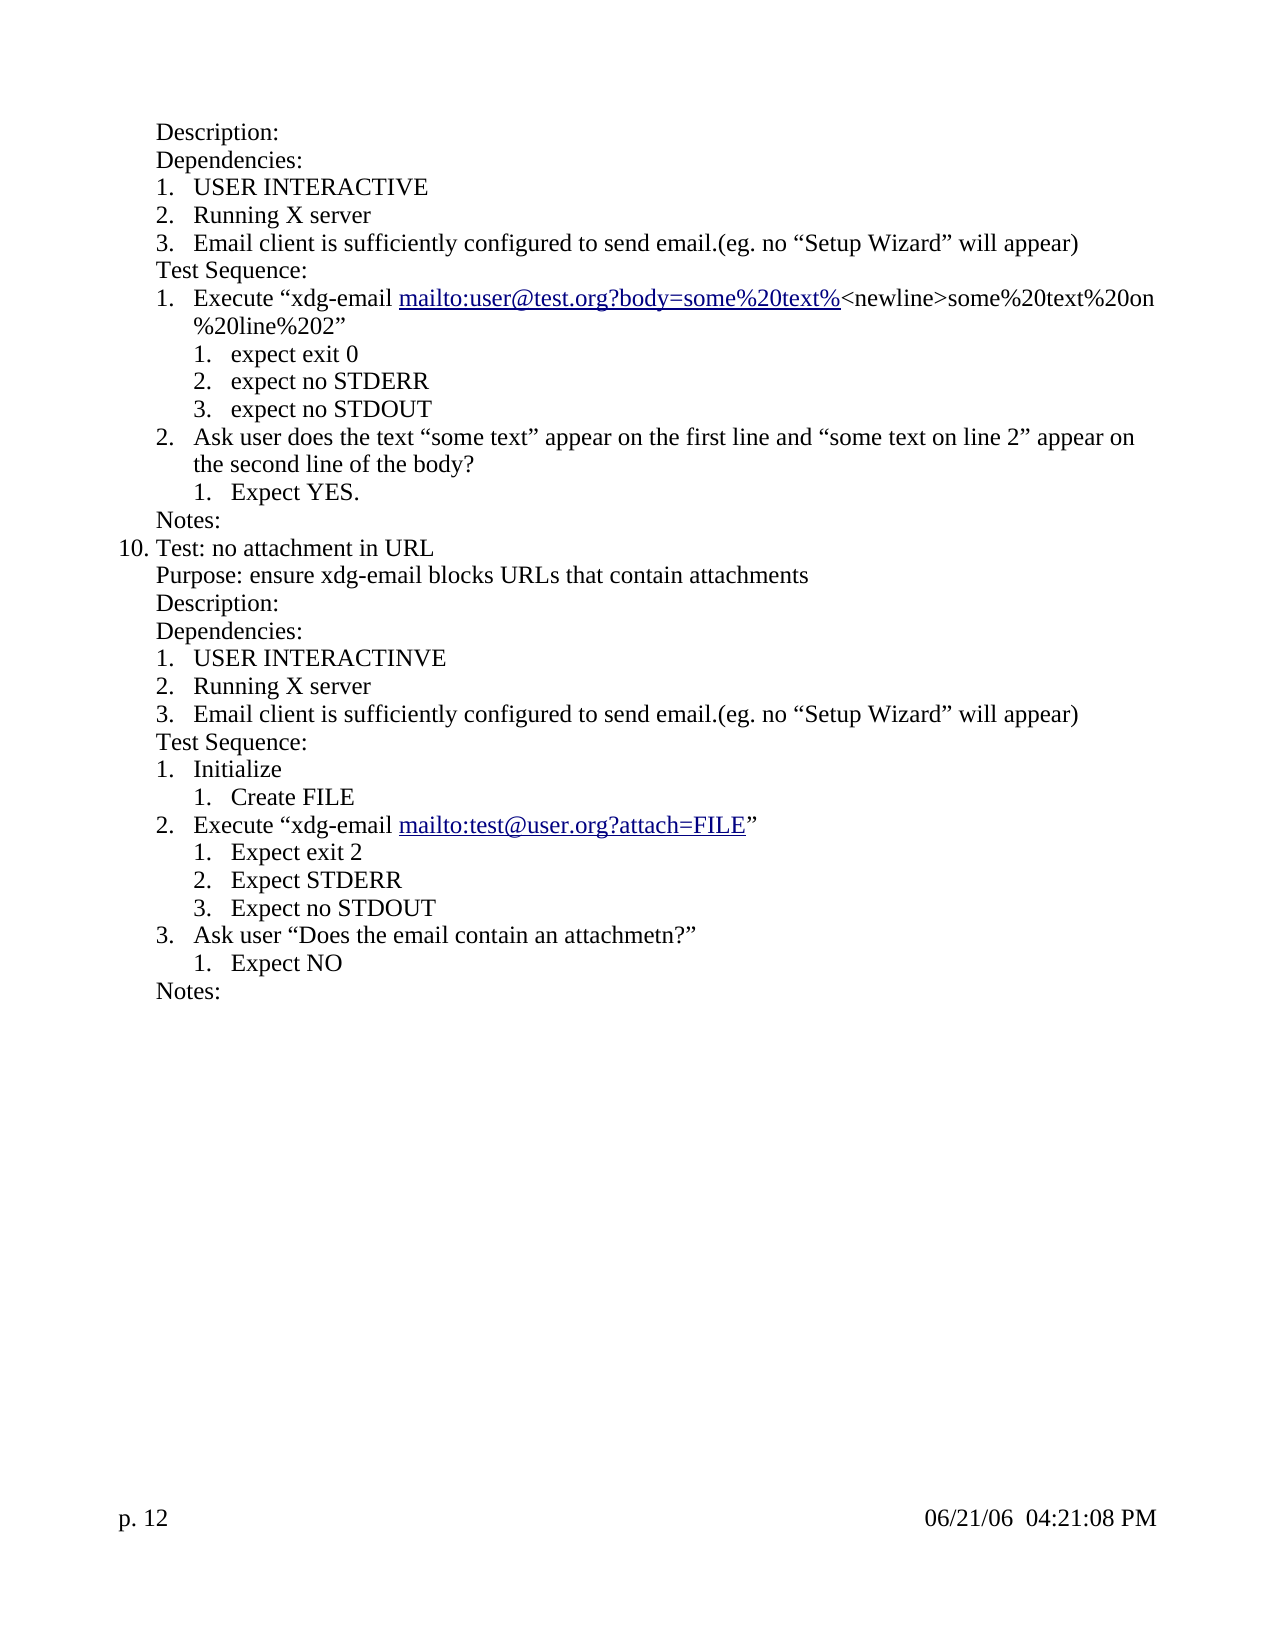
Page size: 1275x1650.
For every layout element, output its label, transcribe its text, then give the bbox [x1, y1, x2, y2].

list USER INTERACTINVE [156, 644, 1157, 672]
list Execute “xdg-email mailto:user@test.org?body=some%20text%<newline>some%20text%20on%20line%202” [156, 284, 1157, 340]
list Email client is sufficiently configured to send email.(eg. no “Setup Wizard” will appear) [156, 700, 1157, 728]
list Initialize [156, 755, 1157, 783]
list Expect exit 2 [193, 838, 1157, 866]
list Expect STDERR [193, 866, 1157, 894]
list Execute “xdg-email mailto:test@user.org?attach=FILE” [156, 811, 1157, 838]
list Create FILE [193, 783, 1157, 811]
list Email client is sufficiently configured to send email.(eg. no “Setup Wizard” will appear) [156, 229, 1157, 257]
list Ask user “Does the email contain an attachmetn?” [156, 922, 1157, 949]
list Ask user does the text “some text” appear on the first line and “some text on line 2” appear on the second line of the body? [156, 423, 1157, 478]
list Expect YES. [193, 478, 1157, 506]
list Notes: [118, 506, 1157, 534]
list expect no STDERR [193, 367, 1157, 395]
list Purpose: ensure xdg-email blocks URLs that contain attachments [118, 561, 1157, 589]
list Description: [118, 589, 1157, 617]
list Test Sequence: [118, 257, 1157, 284]
list Notes: [118, 977, 1157, 1005]
list Description: Dependencies: [118, 118, 1157, 173]
list Running X server [156, 672, 1157, 700]
list Expect no STDOUT [193, 894, 1157, 922]
list Running X server [156, 201, 1157, 229]
list Test: no attachment in URL [118, 534, 1157, 561]
list USER INTERACTIVE [156, 173, 1157, 201]
list Test Sequence: [118, 728, 1157, 755]
list expect no STDOUT [193, 395, 1157, 423]
list expect exit 0 [193, 340, 1157, 367]
list Dependencies: [118, 617, 1157, 644]
list Expect NO [193, 949, 1157, 977]
